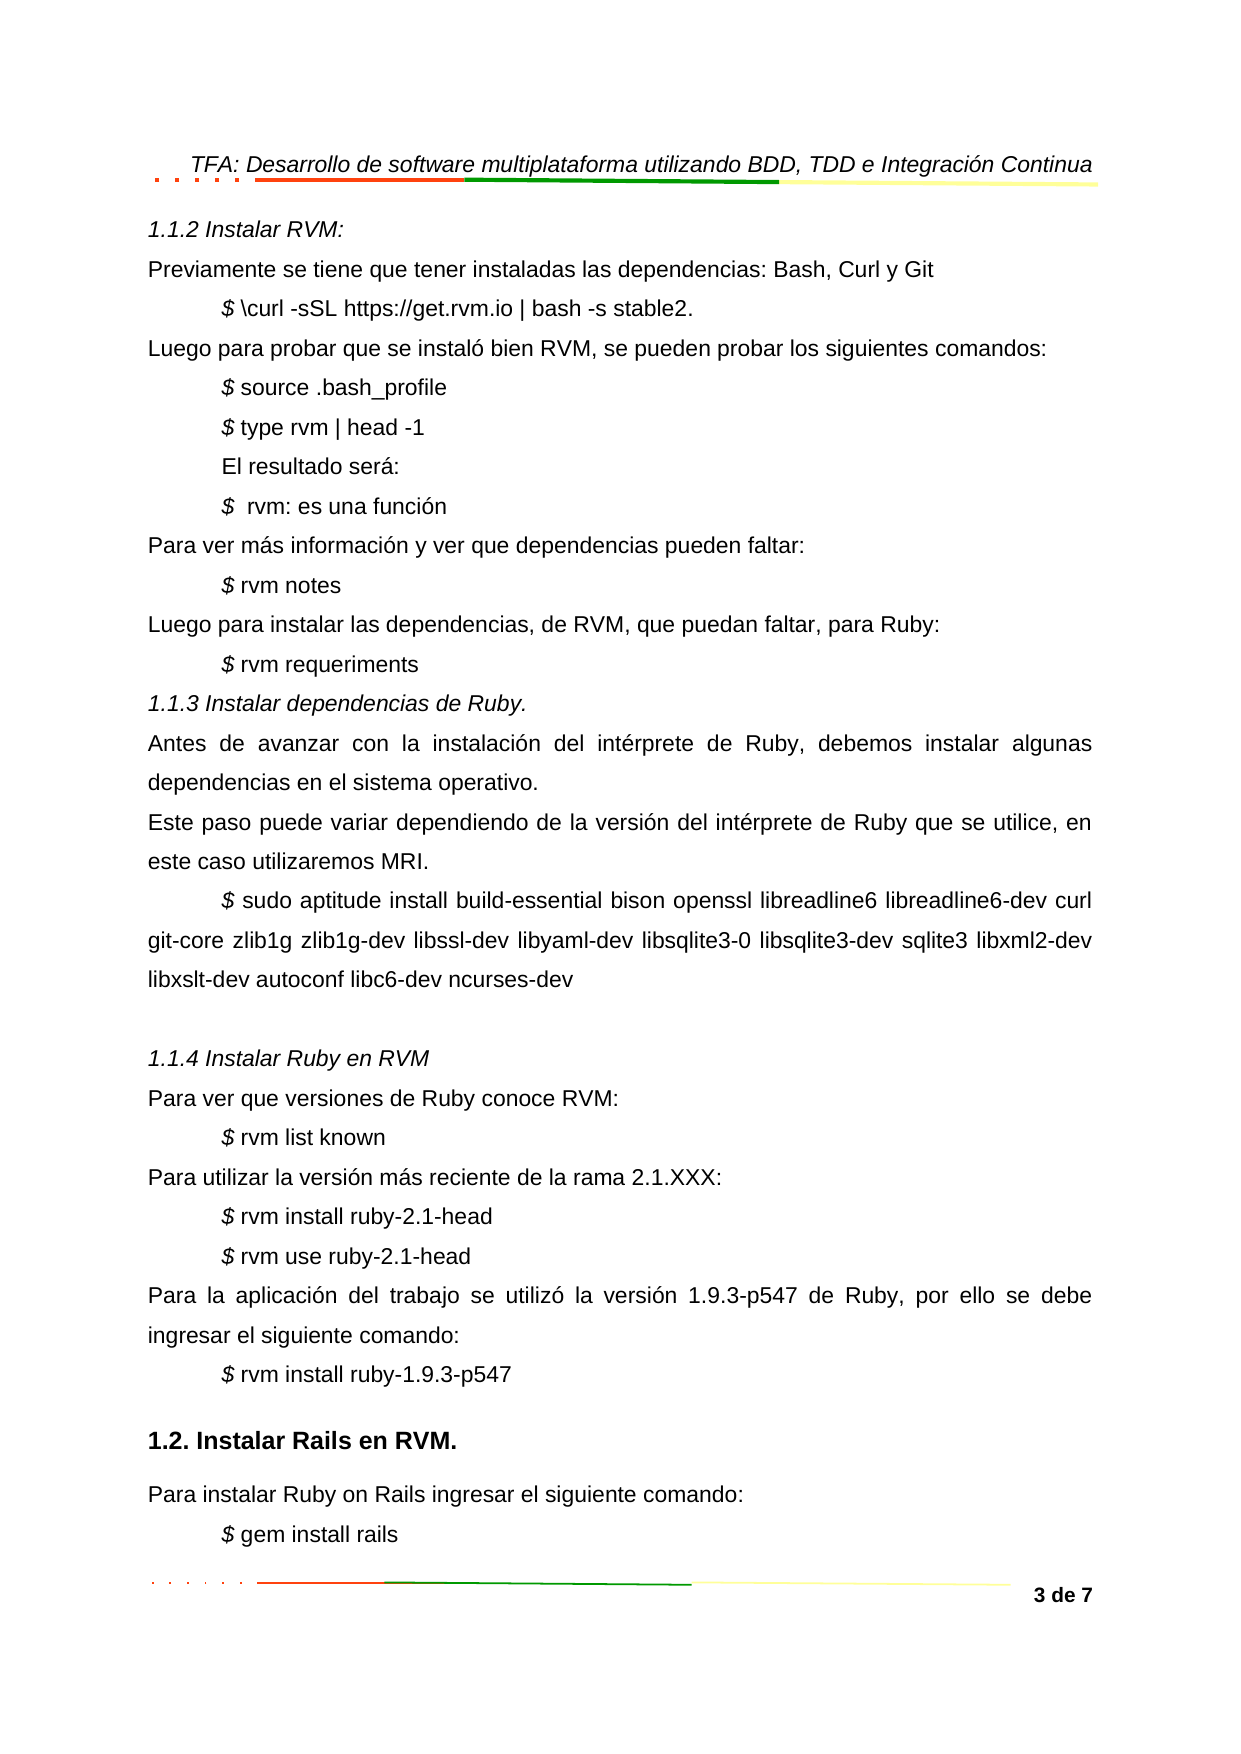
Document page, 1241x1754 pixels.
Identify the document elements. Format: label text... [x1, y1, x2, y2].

text Antes de avanzar con la instalación del intérprete de Ruby, debemos instalar algunas dependencias en el sistema operativo. [148, 729, 1093, 795]
text Este paso puede variar dependiendo de la versión del intérprete de Ruby que se utilice, en este caso utilizaremos MRI. [148, 808, 1093, 874]
text $ rvm install ruby-2.1-head [148, 1203, 1093, 1230]
text $ rvm: es una función [148, 493, 1093, 519]
text Para la aplicación del trabajo se utilizó la versión 1.9.3-p547 de Ruby, por ello se debe ingresar el siguiente comando: [148, 1282, 1093, 1348]
text Luego para probar que se instaló bien RVM, se pueden probar los siguientes comandos: [148, 335, 1093, 361]
text $ \curl -sSL https://get.rvm.io | bash -s stable2. [148, 295, 1093, 322]
text Luego para instalar las dependencias, de RVM, que puedan faltar, para Ruby: [148, 611, 1093, 637]
text $ gem install rails [148, 1521, 1093, 1547]
text $ rvm requeriments [148, 651, 1093, 677]
text $ source .bash_profile [148, 374, 1093, 401]
text Para ver más información y ver que dependencias pueden faltar: [148, 532, 1093, 558]
text 1.1.2 Instalar RVM: [148, 216, 1093, 243]
text El resultado será: [148, 453, 1093, 479]
text $ rvm use ruby-2.1-head [148, 1243, 1093, 1269]
text 1.1.4 Instalar Ruby en RVM [148, 1045, 1093, 1072]
text 1.1.3 Instalar dependencias de Ruby. [148, 690, 1093, 716]
text $ rvm list known [148, 1124, 1093, 1151]
text Para utilizar la versión más reciente de la rama 2.1.XXX: [148, 1164, 1093, 1190]
text $ sudo aptitude install build-essential bison openssl libreadline6 libreadline6-dev curl git-core zlib1g zlib1g-dev libssl-dev libyaml-dev libsqlite3-0 libsqlite3-dev sqlite3 libxml2-dev libxslt-dev autoconf libc6-dev ncurses-dev [148, 887, 1093, 993]
text $ rvm install ruby-1.9.3-p547 [148, 1361, 1093, 1388]
subtitle 1.2. Instalar Rails en RVM. [148, 1426, 1093, 1454]
text Previamente se tiene que tener instaladas las dependencias: Bash, Curl y Git [148, 256, 1093, 282]
text Para ver que versiones de Ruby conoce RVM: [148, 1085, 1093, 1111]
text $ type rvm | head -1 [148, 414, 1093, 440]
text $ rvm notes [148, 572, 1093, 598]
text Para instalar Ruby on Rails ingresar el siguiente comando: [148, 1481, 1093, 1508]
